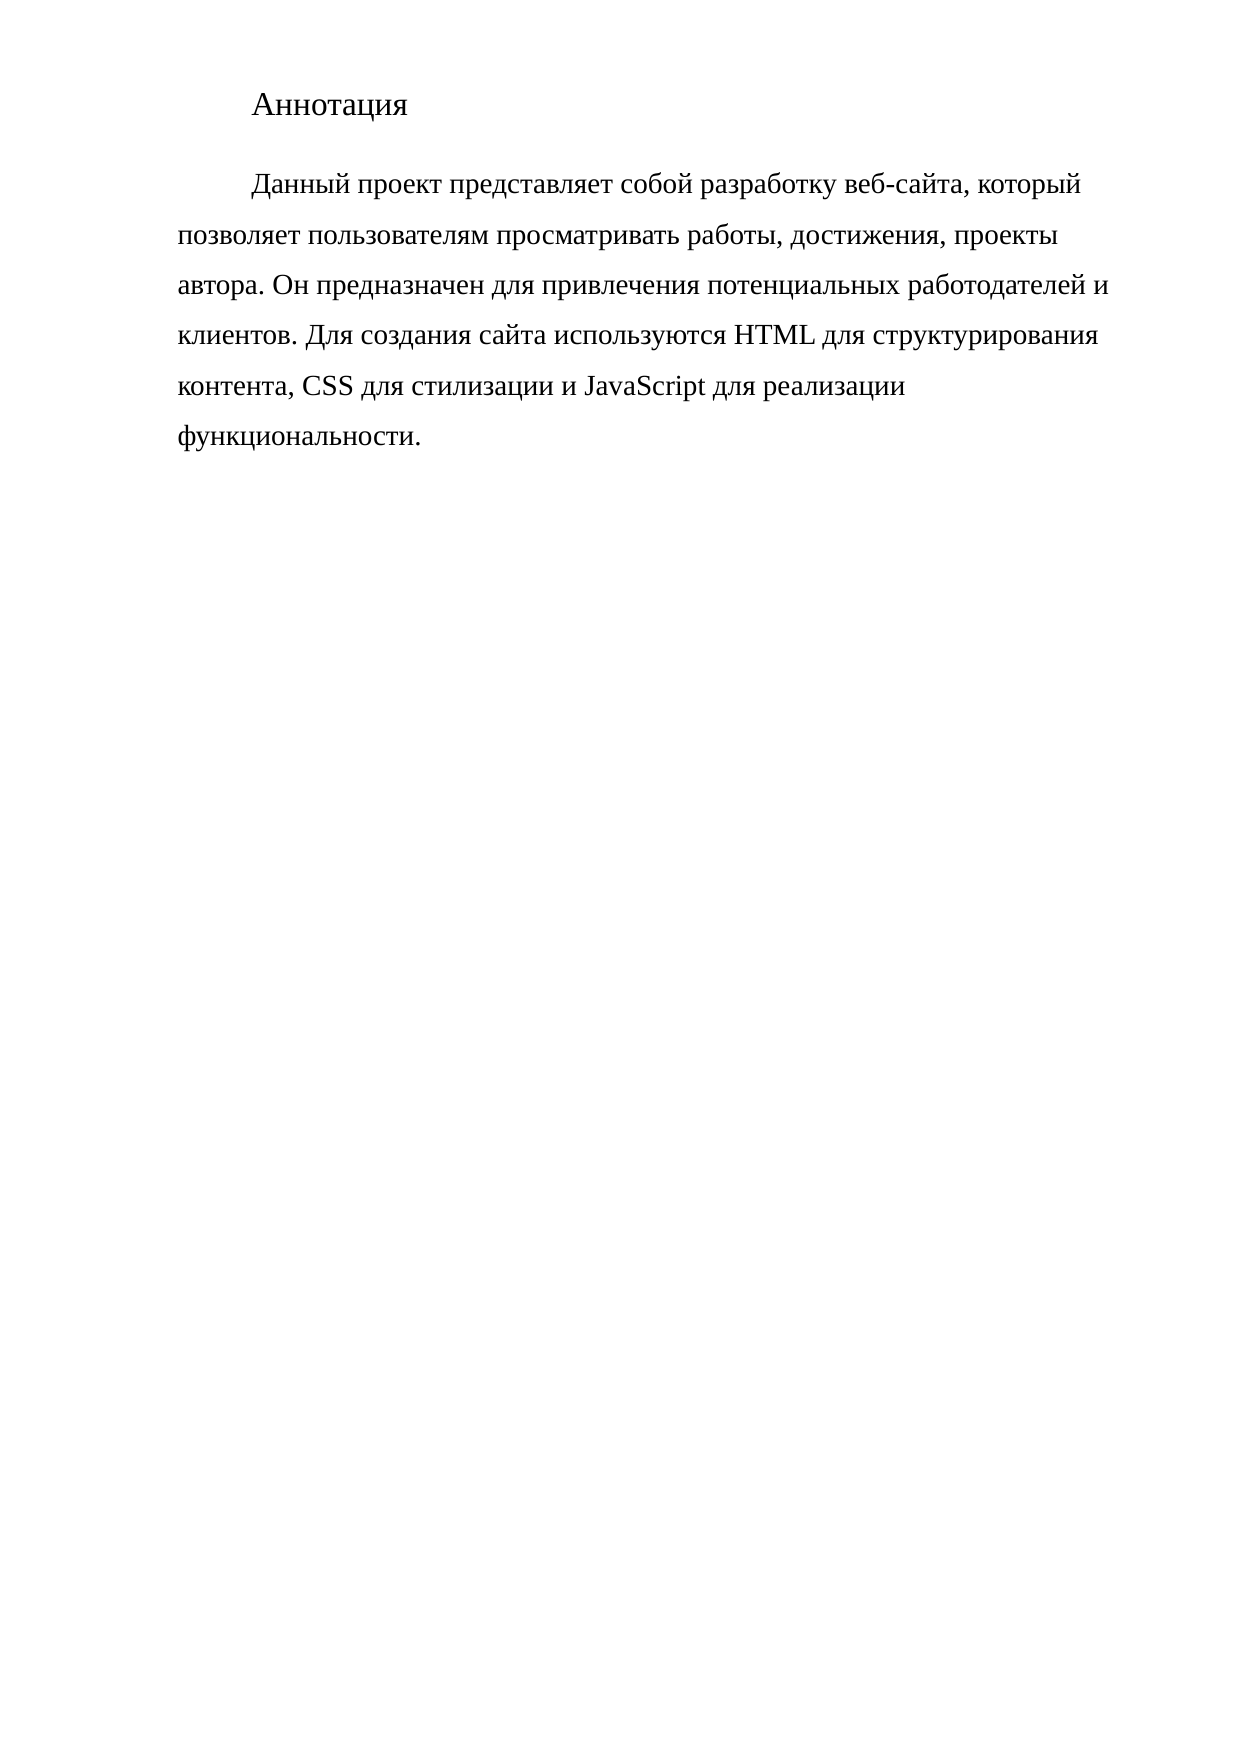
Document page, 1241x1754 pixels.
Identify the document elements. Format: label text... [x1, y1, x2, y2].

subtitle Аннотация [177, 84, 1122, 122]
text Данный проект представляет собой разработку веб-сайта, который позволяет пользователям просматривать работы, достижения, проекты автора. Он предназначен для привлечения потенциальных работодателей и клиентов. Для создания сайта используются HTML для структурирования контента, CSS для стилизации и JavaScript для реализации функциональности. [177, 167, 1122, 452]
